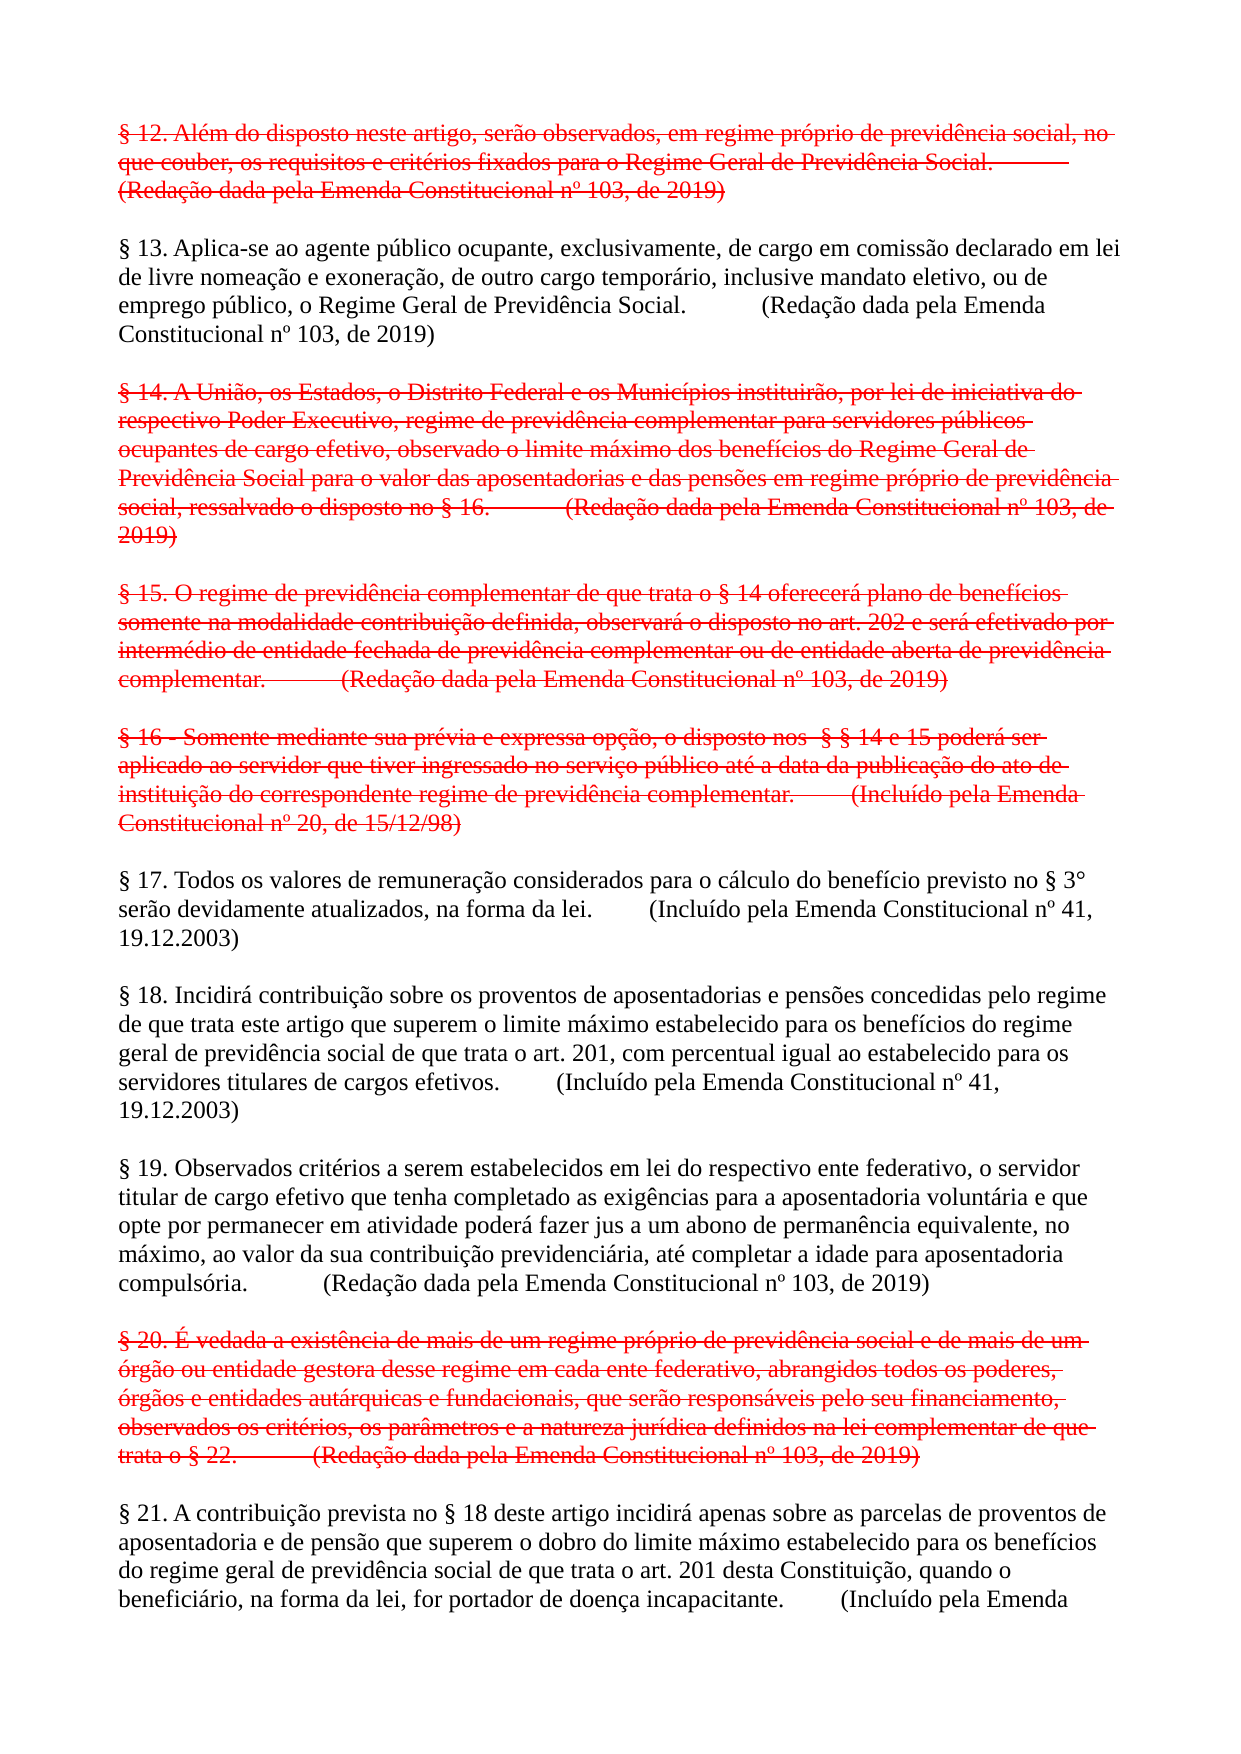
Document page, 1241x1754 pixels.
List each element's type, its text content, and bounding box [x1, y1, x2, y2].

text § 18. Incidirá contribuição sobre os proventos de aposentadorias e pensões concedidas pelo regime de que trata este artigo que superem o limite máximo estabelecido para os benefícios do regime geral de previdência social de que trata o art. 201, com percentual igual ao estabelecido para os servidores titulares de cargos efetivos. (Incluído pela Emenda Constitucional nº 41, 19.12.2003) [118, 981, 1122, 1124]
text § 14. A União, os Estados, o Distrito Federal e os Municípios instituirão, por lei de iniciativa do respectivo Poder Executivo, regime de previdência complementar para servidores públicos ocupantes de cargo efetivo, observado o limite máximo dos benefícios do Regime Geral de Previdência Social para o valor das aposentadorias e das pensões em regime próprio de previdência social, ressalvado o disposto no § 16. (Redação dada pela Emenda Constitucional nº 103, de 2019) [118, 377, 1122, 549]
text § 20. É vedada a existência de mais de um regime próprio de previdência social e de mais de um órgão ou entidade gestora desse regime em cada ente federativo, abrangidos todos os poderes, órgãos e entidades autárquicas e fundacionais, que serão responsáveis pelo seu financiamento, observados os critérios, os parâmetros e a natureza jurídica definidos na lei complementar de que trata o § 22. (Redação dada pela Emenda Constitucional nº 103, de 2019) [118, 1326, 1122, 1469]
text § 19. Observados critérios a serem estabelecidos em lei do respectivo ente federativo, o servidor titular de cargo efetivo que tenha completado as exigências para a aposentadoria voluntária e que opte por permanecer em atividade poderá fazer jus a um abono de permanência equivalente, no máximo, ao valor da sua contribuição previdenciária, até completar a idade para aposentadoria compulsória. (Redação dada pela Emenda Constitucional nº 103, de 2019) [118, 1153, 1122, 1297]
text § 21. A contribuição prevista no § 18 deste artigo incidirá apenas sobre as parcelas de proventos de aposentadoria e de pensão que superem o dobro do limite máximo estabelecido para os benefícios do regime geral de previdência social de que trata o art. 201 desta Constituição, quando o beneficiário, na forma da lei, for portador de doença incapacitante. (Incluído pela Emenda [118, 1498, 1122, 1613]
text § 12. Além do disposto neste artigo, serão observados, em regime próprio de previdência social, no que couber, os requisitos e critérios fixados para o Regime Geral de Previdência Social. (Redação dada pela Emenda Constitucional nº 103, de 2019) [118, 118, 1122, 204]
text § 15. O regime de previdência complementar de que trata o § 14 oferecerá plano de benefícios somente na modalidade contribuição definida, observará o disposto no art. 202 e será efetivado por intermédio de entidade fechada de previdência complementar ou de entidade aberta de previdência complementar. (Redação dada pela Emenda Constitucional nº 103, de 2019) [118, 578, 1122, 693]
text § 17. Todos os valores de remuneração considerados para o cálculo do benefício previsto no § 3° serão devidamente atualizados, na forma da lei. (Incluído pela Emenda Constitucional nº 41, 19.12.2003) [118, 866, 1122, 952]
text § 16 - Somente mediante sua prévia e expressa opção, o disposto nos § § 14 e 15 poderá ser aplicado ao servidor que tiver ingressado no serviço público até a data da publicação do ato de instituição do correspondente regime de previdência complementar. (Incluído pela Emenda Constitucional nº 20, de 15/12/98) [118, 722, 1122, 837]
text § 13. Aplica-se ao agente público ocupante, exclusivamente, de cargo em comissão declarado em lei de livre nomeação e exoneração, de outro cargo temporário, inclusive mandato eletivo, ou de emprego público, o Regime Geral de Previdência Social. (Redação dada pela Emenda Constitucional nº 103, de 2019) [118, 233, 1122, 348]
